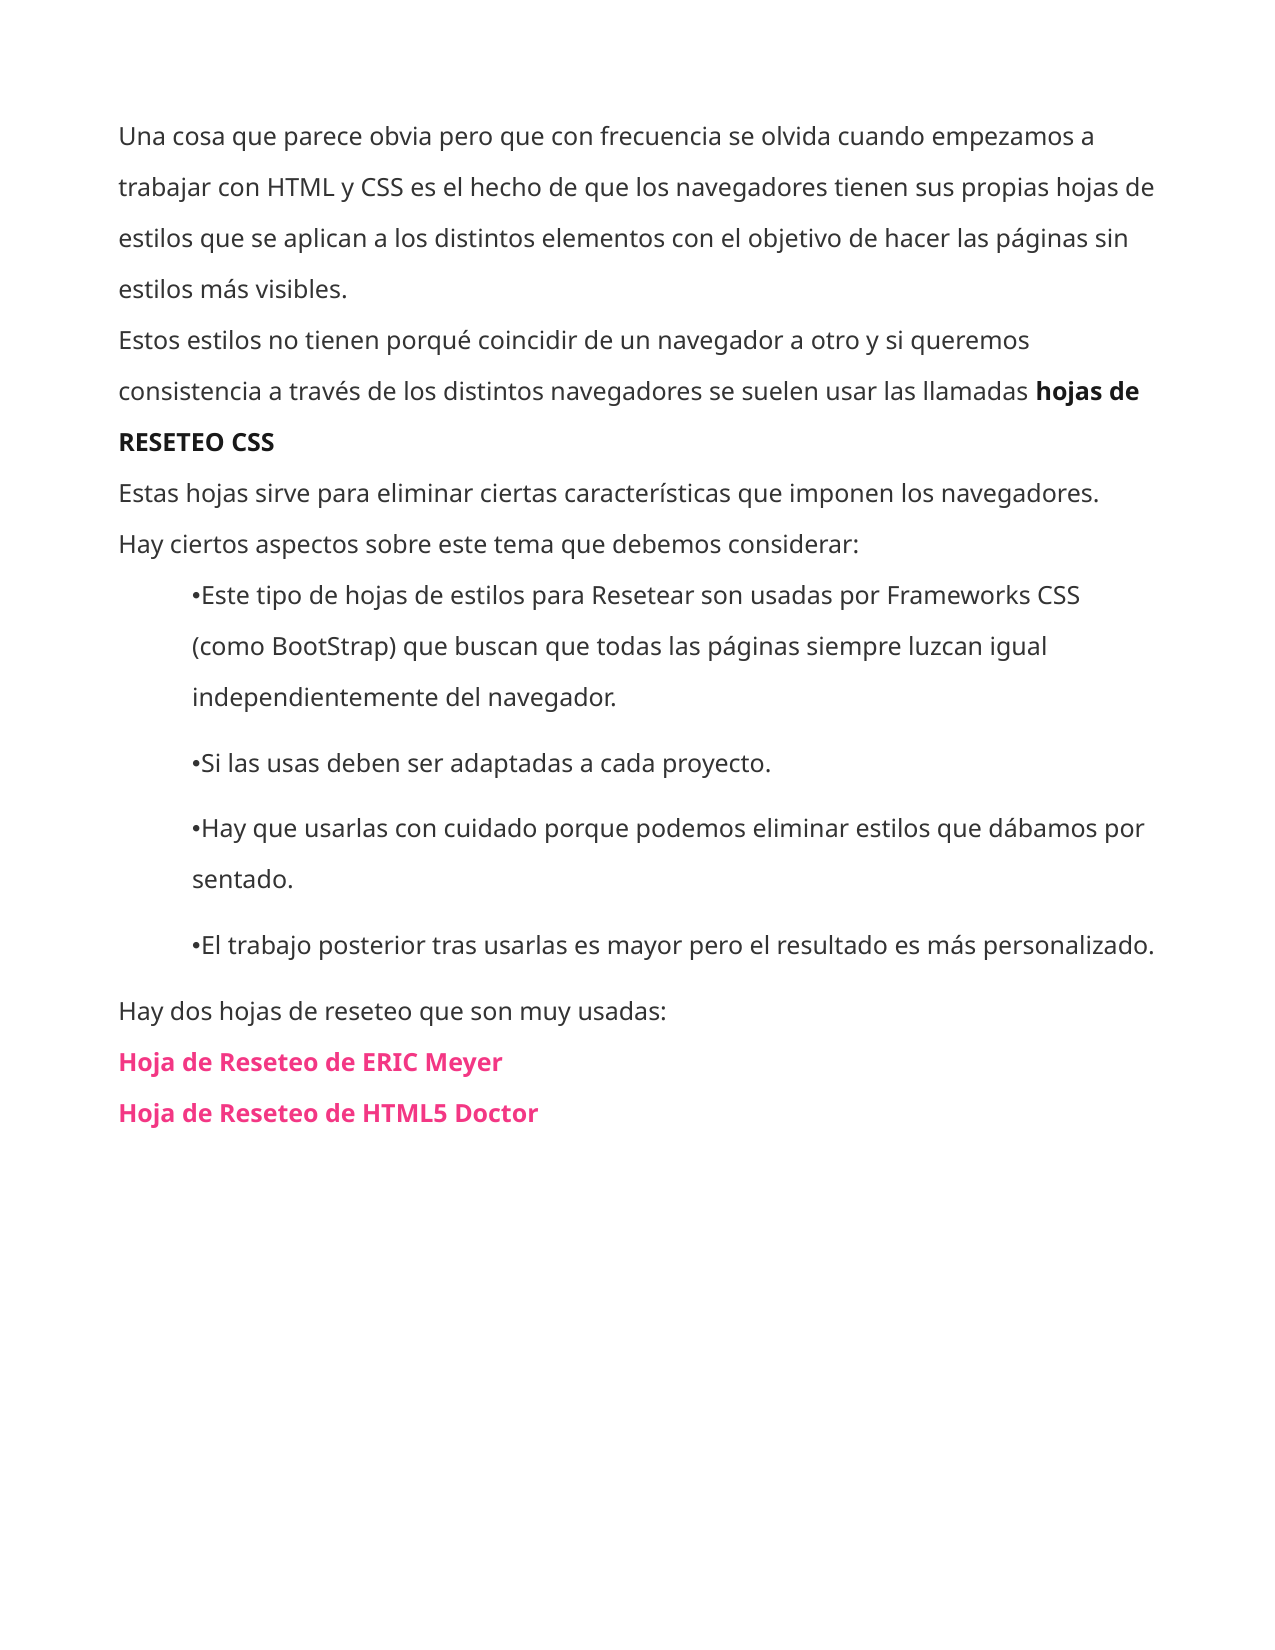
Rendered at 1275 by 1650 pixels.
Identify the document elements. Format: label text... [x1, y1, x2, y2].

text Hay ciertos aspectos sobre este tema que debemos considerar: [118, 526, 1157, 561]
text Hoja de Reseteo de ERIC Meyer [118, 1044, 1157, 1078]
text Estos estilos no tienen porqué coincidir de un navegador a otro y si queremos consistencia a través de los distintos navegadores se suelen usar las llamadas hojas de RESETEO CSS [118, 322, 1157, 458]
text Hoja de Reseteo de HTML5 Doctor [118, 1095, 1157, 1129]
list Este tipo de hojas de estilos para Resetear son usadas por Frameworks CSS (como BootStrap) que buscan que todas las páginas siempre luzcan igual independientemente del navegador. [118, 577, 1157, 714]
text Estas hojas sirve para eliminar ciertas características que imponen los navegadores. [118, 475, 1157, 509]
list El trabajo posterior tras usarlas es mayor pero el resultado es más personalizado. [118, 927, 1157, 962]
text Hay dos hojas de reseteo que son muy usadas: [118, 993, 1157, 1027]
text Una cosa que parece obvia pero que con frecuencia se olvida cuando empezamos a trabajar con HTML y CSS es el hecho de que los navegadores tienen sus propias hojas de estilos que se aplican a los distintos elementos con el objetivo de hacer las páginas sin estilos más visibles. [118, 118, 1157, 305]
list Hay que usarlas con cuidado porque podemos eliminar estilos que dábamos por sentado. [118, 811, 1157, 896]
list Si las usas deben ser adaptadas a cada proyecto. [118, 745, 1157, 779]
